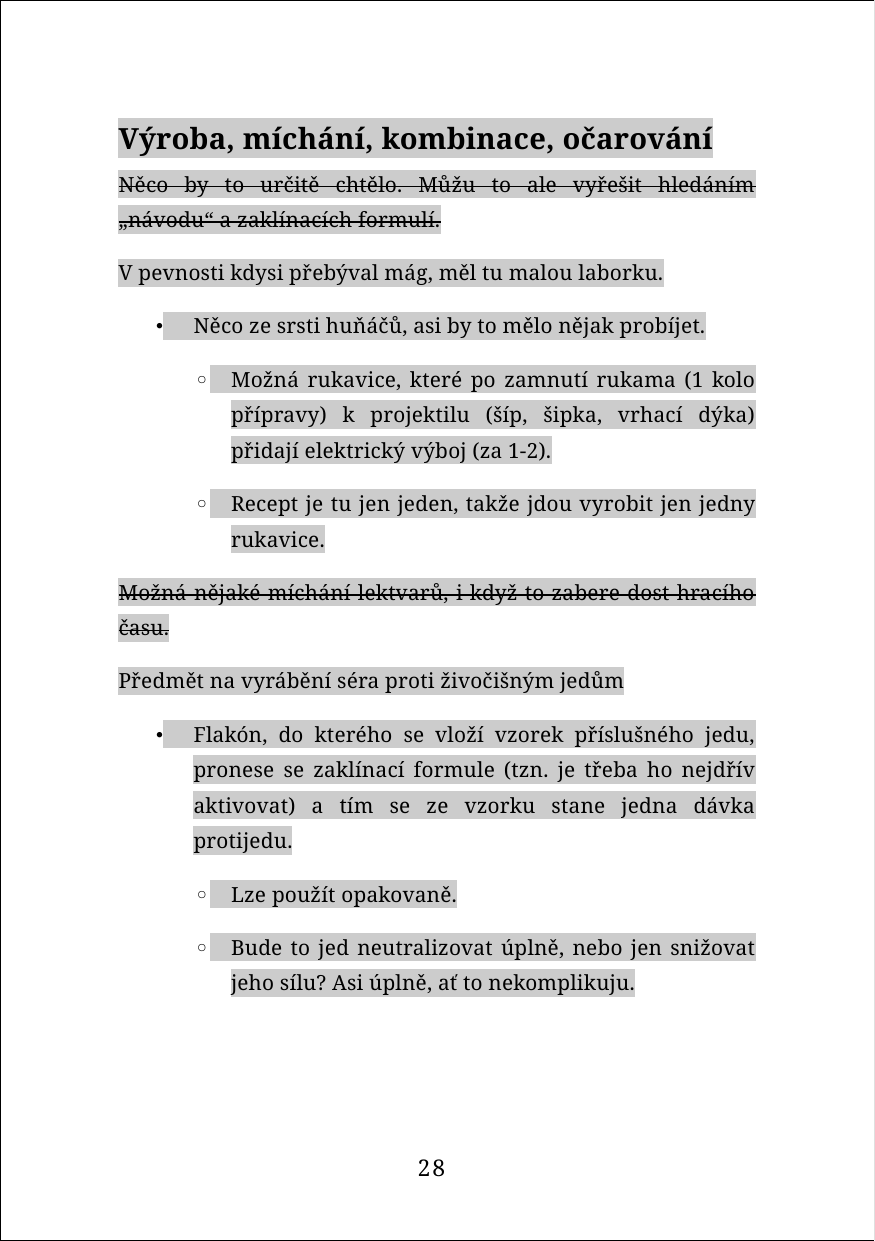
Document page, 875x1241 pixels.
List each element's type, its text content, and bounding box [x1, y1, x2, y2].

list Lze použít opakovaně. [193, 880, 756, 908]
text Možná nějaké míchání lektvarů, i když to zabere dost hracího času. [118, 578, 756, 594]
list Flakón, do kterého se vloží vzorek příslušného jedu, pronese se zaklínací formule (tzn. je třeba ho nejdřív aktivovat) a tím se ze vzorku stane jedna dávka protijedu. [156, 720, 756, 855]
text Něco by to určitě chtělo. Můžu to ale vyřešit hledáním „návodu“ a zaklínacích formulí. [118, 170, 756, 186]
text Předmět na vyrábění séra proti živočišným jedům [118, 667, 756, 695]
list Recept je tu jen jeden, takže jdou vyrobit jen jedny rukavice. [193, 489, 756, 553]
list Něco ze srsti huňáčů, asi by to mělo nějak probíjet. [156, 312, 756, 340]
list Možná rukavice, které po zamnutí rukama (1 kolo přípravy) k projektilu (šíp, šipka, vrhací dýka) přidají elektrický výboj (za 1-2). [193, 365, 756, 464]
text Možná nějaké míchání lektvarů, i když to zabere dost hracího času. [118, 595, 756, 642]
list Bude to jed neutralizovat úplně, nebo jen snižovat jeho sílu? Asi úplně, ať to nekomplikuju. [193, 933, 756, 997]
text V pevnosti kdysi přebýval mág, měl tu malou laborku. [118, 258, 756, 287]
subtitle Výroba, míchání, kombinace, očarování [118, 118, 756, 158]
text Něco by to určitě chtělo. Můžu to ale vyřešit hledáním „návodu“ a zaklínacích formulí. [118, 187, 756, 234]
